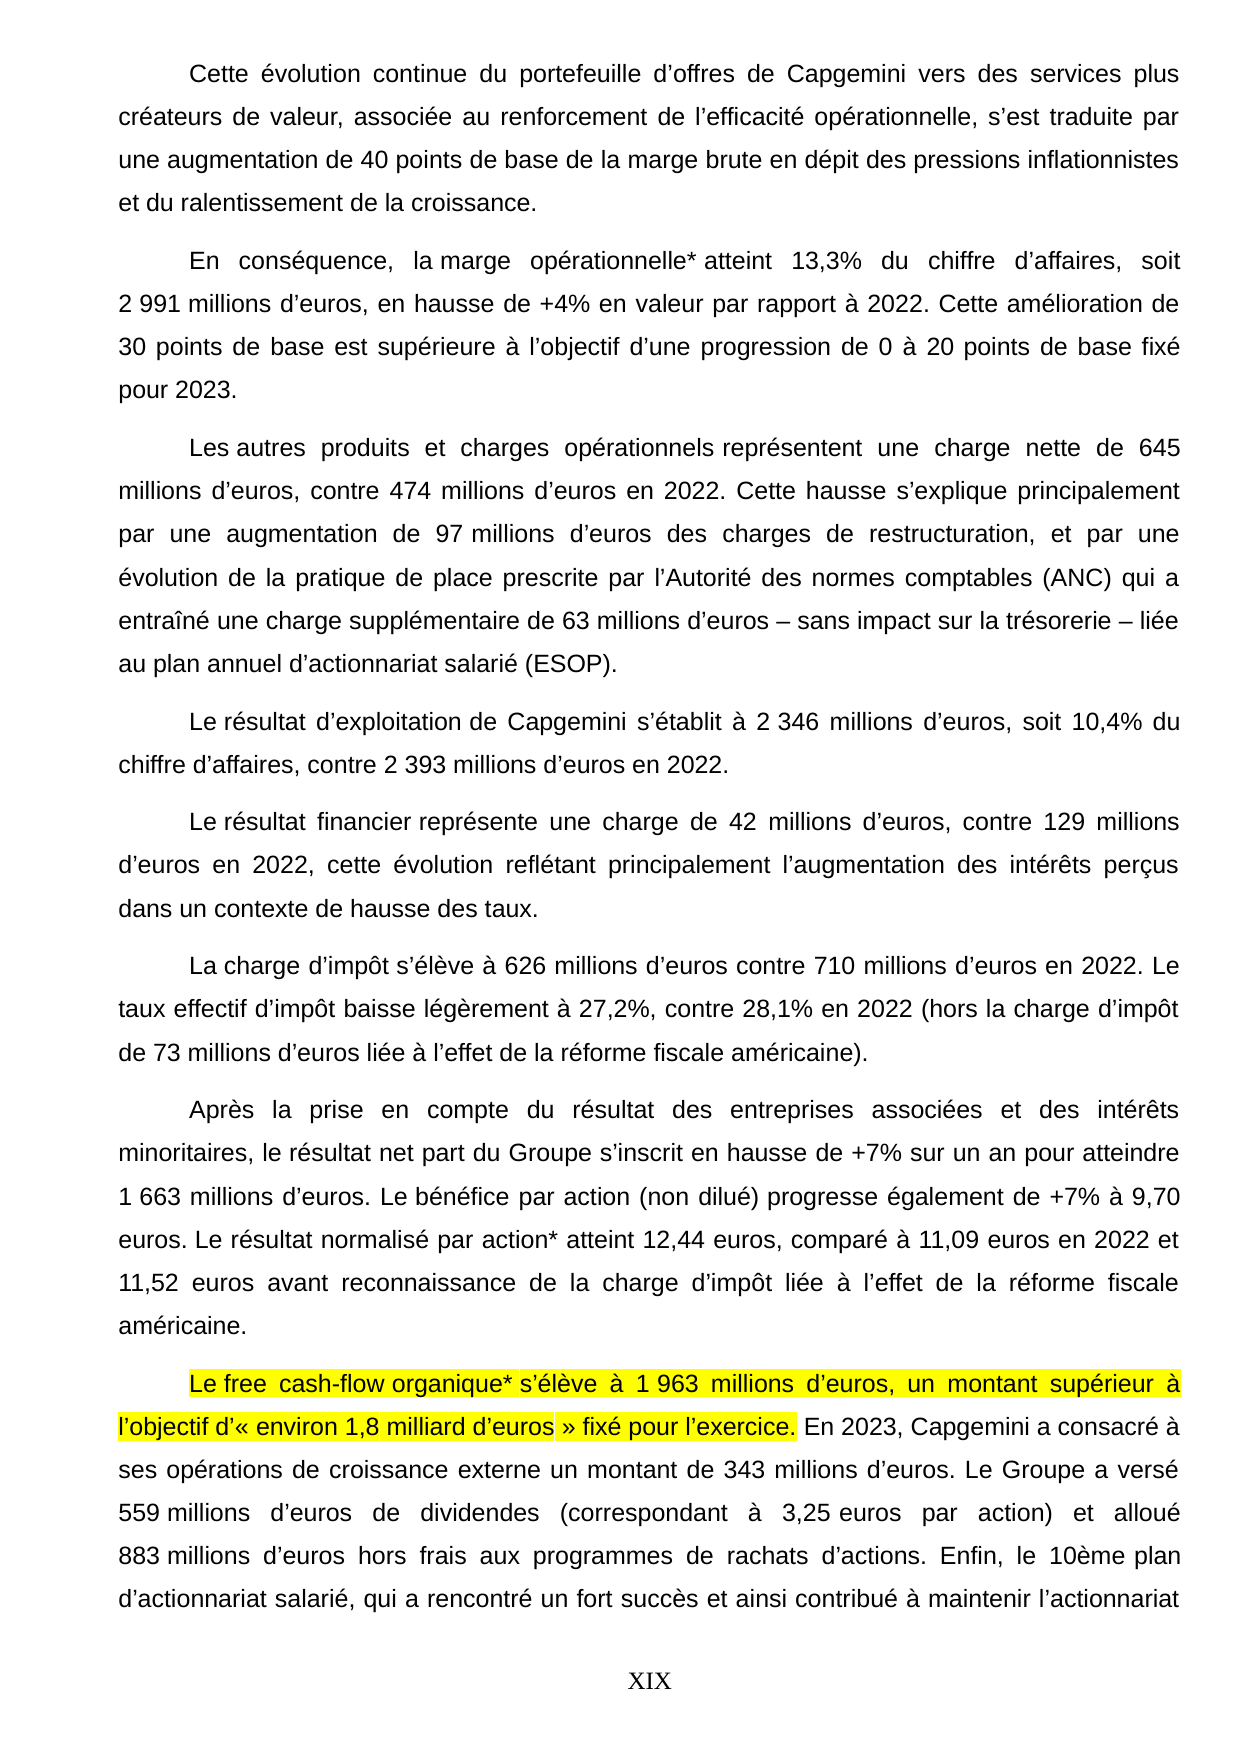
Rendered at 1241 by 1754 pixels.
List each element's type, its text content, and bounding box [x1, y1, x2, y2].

text La charge d’impôt s’élève à 626 millions d’euros contre 710 millions d’euros en 2022. Le taux effectif d’impôt baisse légèrement à 27,2%, contre 28,1% en 2022 (hors la charge d’impôt de 73 millions d’euros liée à l’effet de la réforme fiscale américaine). [118, 951, 1181, 1066]
text Le résultat d’exploitation de Capgemini s’établit à 2 346 millions d’euros, soit 10,4% du chiffre d’affaires, contre 2 393 millions d’euros en 2022. [118, 707, 1181, 778]
text En conséquence, la marge opérationnelle* atteint 13,3% du chiffre d’affaires, soit 2 991 millions d’euros, en hausse de +4% en valeur par rapport à 2022. Cette amélioration de 30 points de base est supérieure à l’objectif d’une progression de 0 à 20 points de base fixé pour 2023. [118, 246, 1181, 404]
text Cette évolution continue du portefeuille d’offres de Capgemini vers des services plus créateurs de valeur, associée au renforcement de l’efficacité opérationnelle, s’est traduite par une augmentation de 40 points de base de la marge brute en dépit des pressions inflationnistes et du ralentissement de la croissance. [118, 59, 1181, 217]
text Après la prise en compte du résultat des entreprises associées et des intérêts minoritaires, le résultat net part du Groupe s’inscrit en hausse de +7% sur un an pour atteindre 1 663 millions d’euros. Le bénéfice par action (non dilué) progresse également de +7% à 9,70 euros. Le résultat normalisé par action* atteint 12,44 euros, comparé à 11,09 euros en 2022 et 11,52 euros avant reconnaissance de la charge d’impôt liée à l’effet de la réforme fiscale américaine. [118, 1095, 1181, 1340]
text Le free cash-flow organique* s’élève à 1 963 millions d’euros, un montant supérieur à l’objectif d’« environ 1,8 milliard d’euros » fixé pour l’exercice. En 2023, Capgemini a consacré à ses opérations de croissance externe un montant de 343 millions d’euros. Le Groupe a versé 559 millions d’euros de dividendes (correspondant à 3,25 euros par action) et alloué 883 millions d’euros hors frais aux programmes de rachats d’actions. Enfin, le 10ème plan d’actionnariat salarié, qui a rencontré un fort succès et ainsi contribué à maintenir l’actionnariat [118, 1369, 1181, 1613]
text Les autres produits et charges opérationnels représentent une charge nette de 645 millions d’euros, contre 474 millions d’euros en 2022. Cette hausse s’explique principalement par une augmentation de 97 millions d’euros des charges de restructuration, et par une évolution de la pratique de place prescrite par l’Autorité des normes comptables (ANC) qui a entraîné une charge supplémentaire de 63 millions d’euros – sans impact sur la trésorerie – liée au plan annuel d’actionnariat salarié (ESOP). [118, 433, 1181, 678]
text Le résultat financier représente une charge de 42 millions d’euros, contre 129 millions d’euros en 2022, cette évolution reflétant principalement l’augmentation des intérêts perçus dans un contexte de hausse des taux. [118, 807, 1181, 922]
